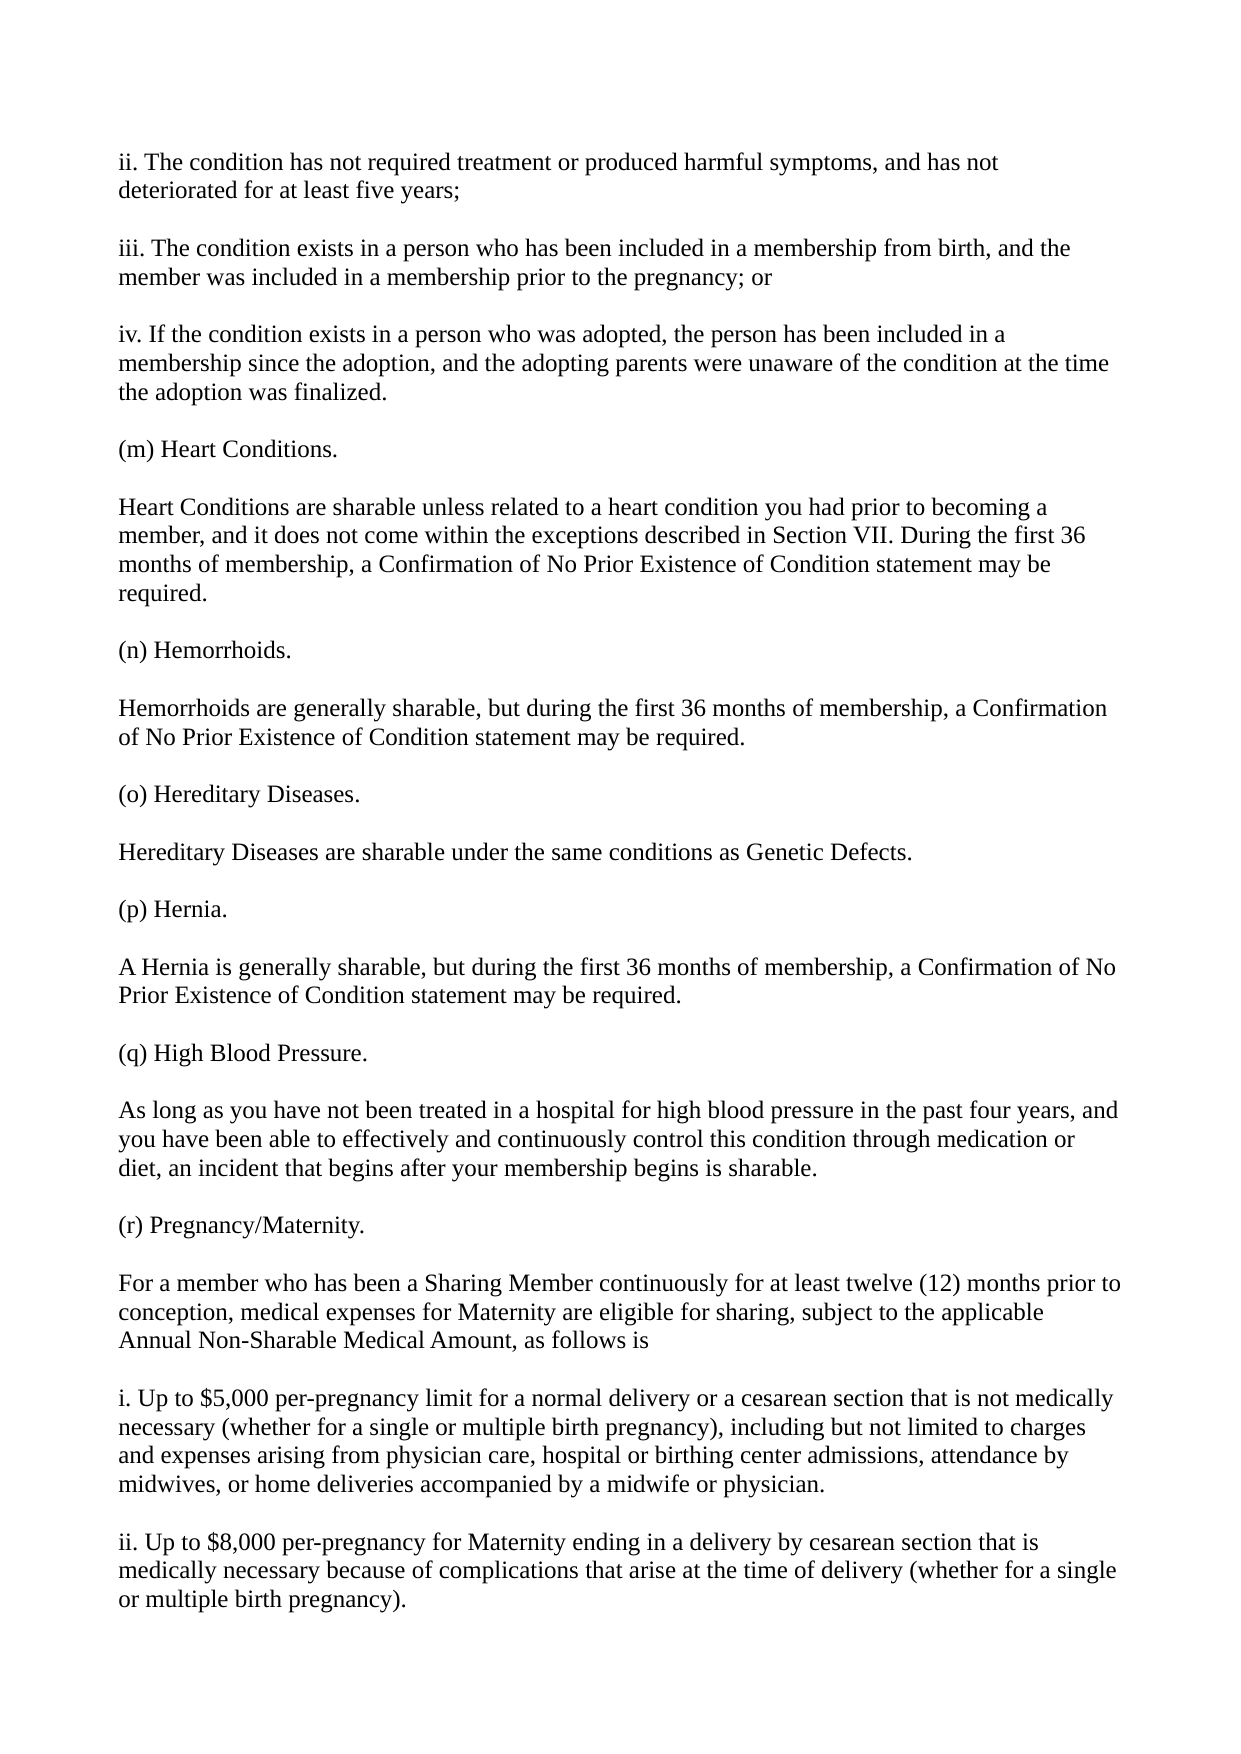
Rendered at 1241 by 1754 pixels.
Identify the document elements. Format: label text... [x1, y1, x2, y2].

text iii. The condition exists in a person who has been included in a membership from birth, and the member was included in a membership prior to the pregnancy; or [118, 233, 1122, 291]
text iv. If the condition exists in a person who was adopted, the person has been included in a membership since the adoption, and the adopting parents were unaware of the condition at the time the adoption was finalized. [118, 319, 1122, 406]
text Hereditary Diseases are sharable under the same conditions as Genetic Defects. [118, 837, 1122, 866]
text For a member who has been a Sharing Member continuously for at least twelve (12) months prior to conception, medical expenses for Maternity are eligible for sharing, subject to the applicable Annual Non-Sharable Medical Amount, as follows is [118, 1268, 1122, 1354]
text Hemorrhoids are generally sharable, but during the first 36 months of membership, a Confirmation of No Prior Existence of Condition statement may be required. [118, 693, 1122, 751]
text (q) High Blood Pressure. [118, 1038, 1122, 1067]
text A Hernia is generally sharable, but during the first 36 months of membership, a Confirmation of No Prior Existence of Condition statement may be required. [118, 952, 1122, 1009]
text (p) Hernia. [118, 894, 1122, 923]
text As long as you have not been treated in a hospital for high blood pressure in the past four years, and you have been able to effectively and continuously control this condition through medication or diet, an incident that begins after your membership begins is sharable. [118, 1096, 1122, 1182]
text ii. Up to $8,000 per-pregnancy for Maternity ending in a delivery by cesarean section that is medically necessary because of complications that arise at the time of delivery (whether for a single or multiple birth pregnancy). [118, 1527, 1122, 1613]
text Heart Conditions are sharable unless related to a heart condition you had prior to becoming a member, and it does not come within the exceptions described in Section VII. During the first 36 months of membership, a Confirmation of No Prior Existence of Condition statement may be required. [118, 492, 1122, 607]
text (n) Hemorrhoids. [118, 636, 1122, 664]
text (m) Heart Conditions. [118, 434, 1122, 463]
text (r) Pregnancy/Maternity. [118, 1211, 1122, 1239]
text (o) Hereditary Diseases. [118, 779, 1122, 808]
text i. Up to $5,000 per-pregnancy limit for a normal delivery or a cesarean section that is not medically necessary (whether for a single or multiple birth pregnancy), including but not limited to charges and expenses arising from physician care, hospital or birthing center admissions, attendance by midwives, or home deliveries accompanied by a midwife or physician. [118, 1383, 1122, 1498]
text ii. The condition has not required treatment or produced harmful symptoms, and has not deteriorated for at least five years; [118, 147, 1122, 204]
